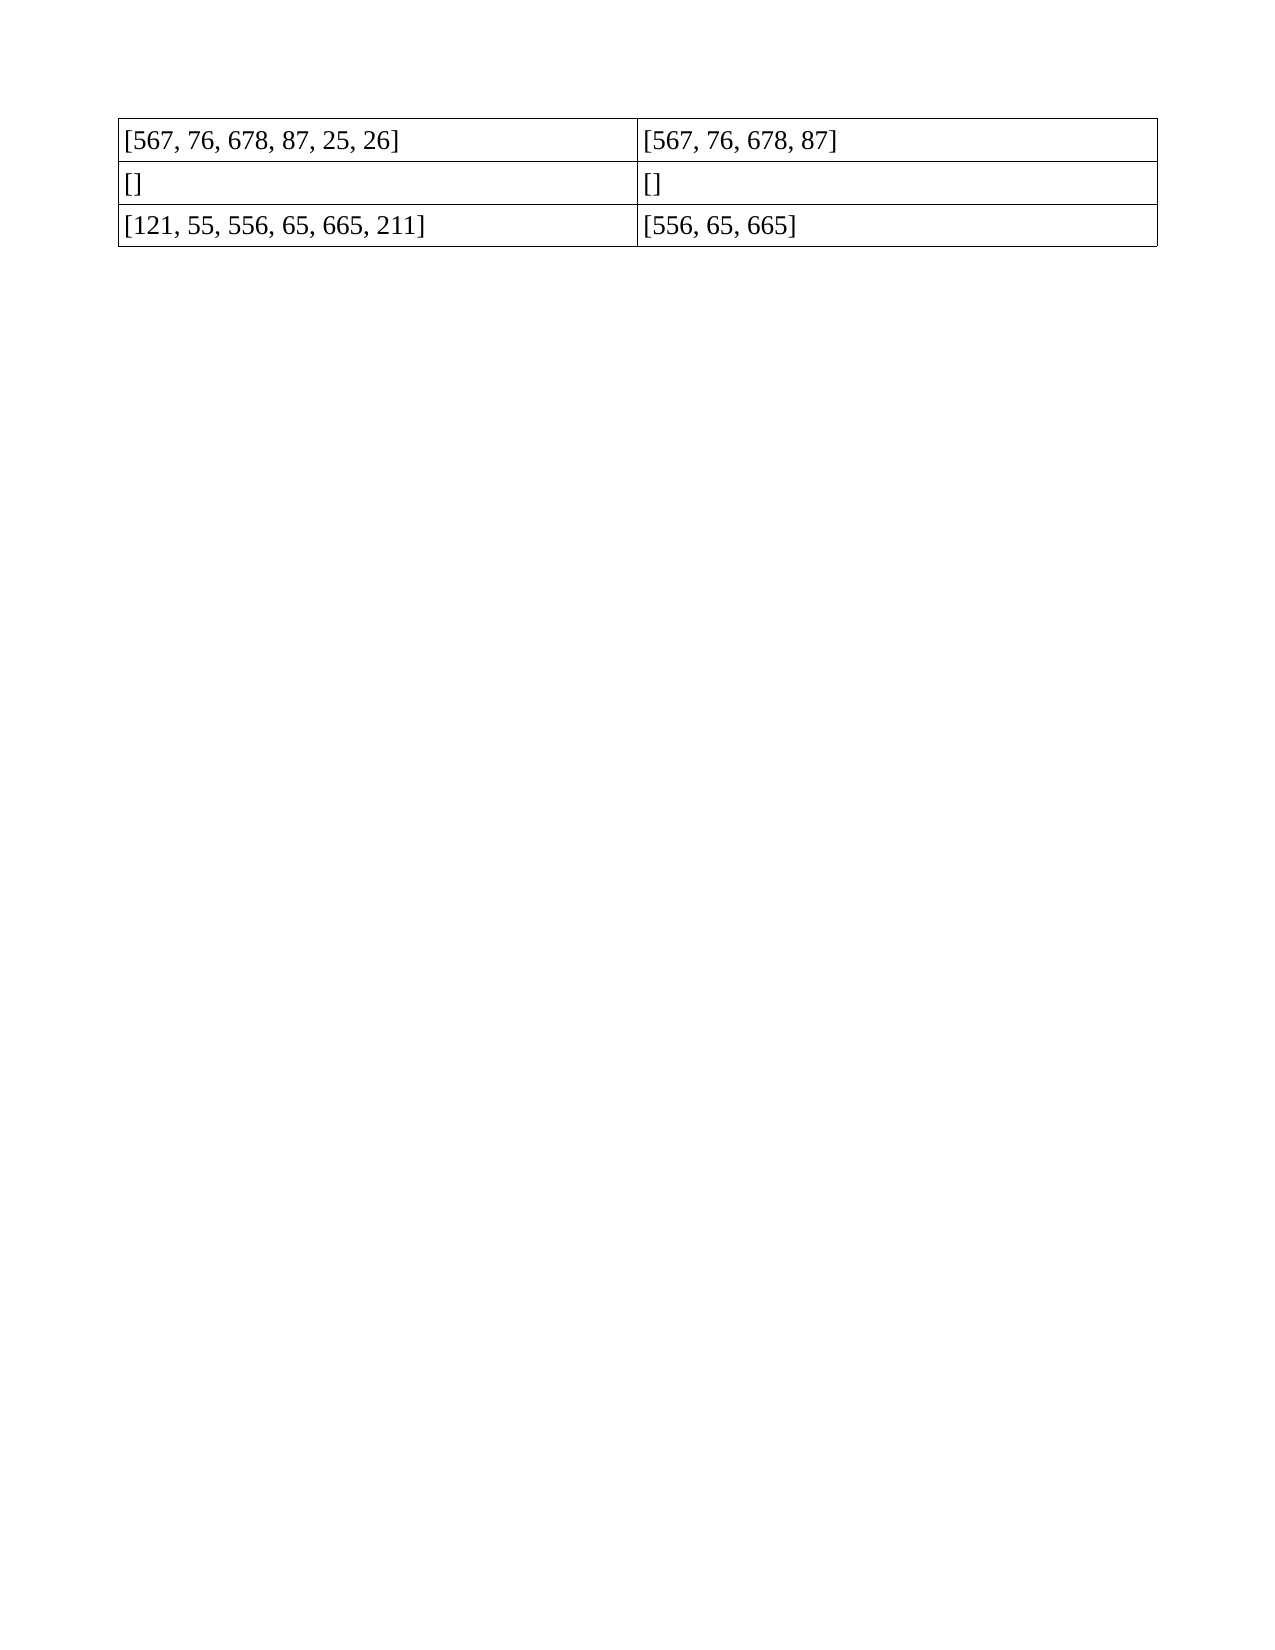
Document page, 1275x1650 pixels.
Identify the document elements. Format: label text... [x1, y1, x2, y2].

table_cell [567, 76, 678, 87] [638, 119, 1157, 161]
table_cell [567, 76, 678, 87, 25, 26] [119, 119, 637, 161]
table_cell [556, 65, 665] [638, 205, 1157, 246]
table_cell [] [119, 162, 637, 203]
table_cell [121, 55, 556, 65, 665, 211] [119, 205, 637, 246]
table_cell [] [638, 162, 1157, 203]
